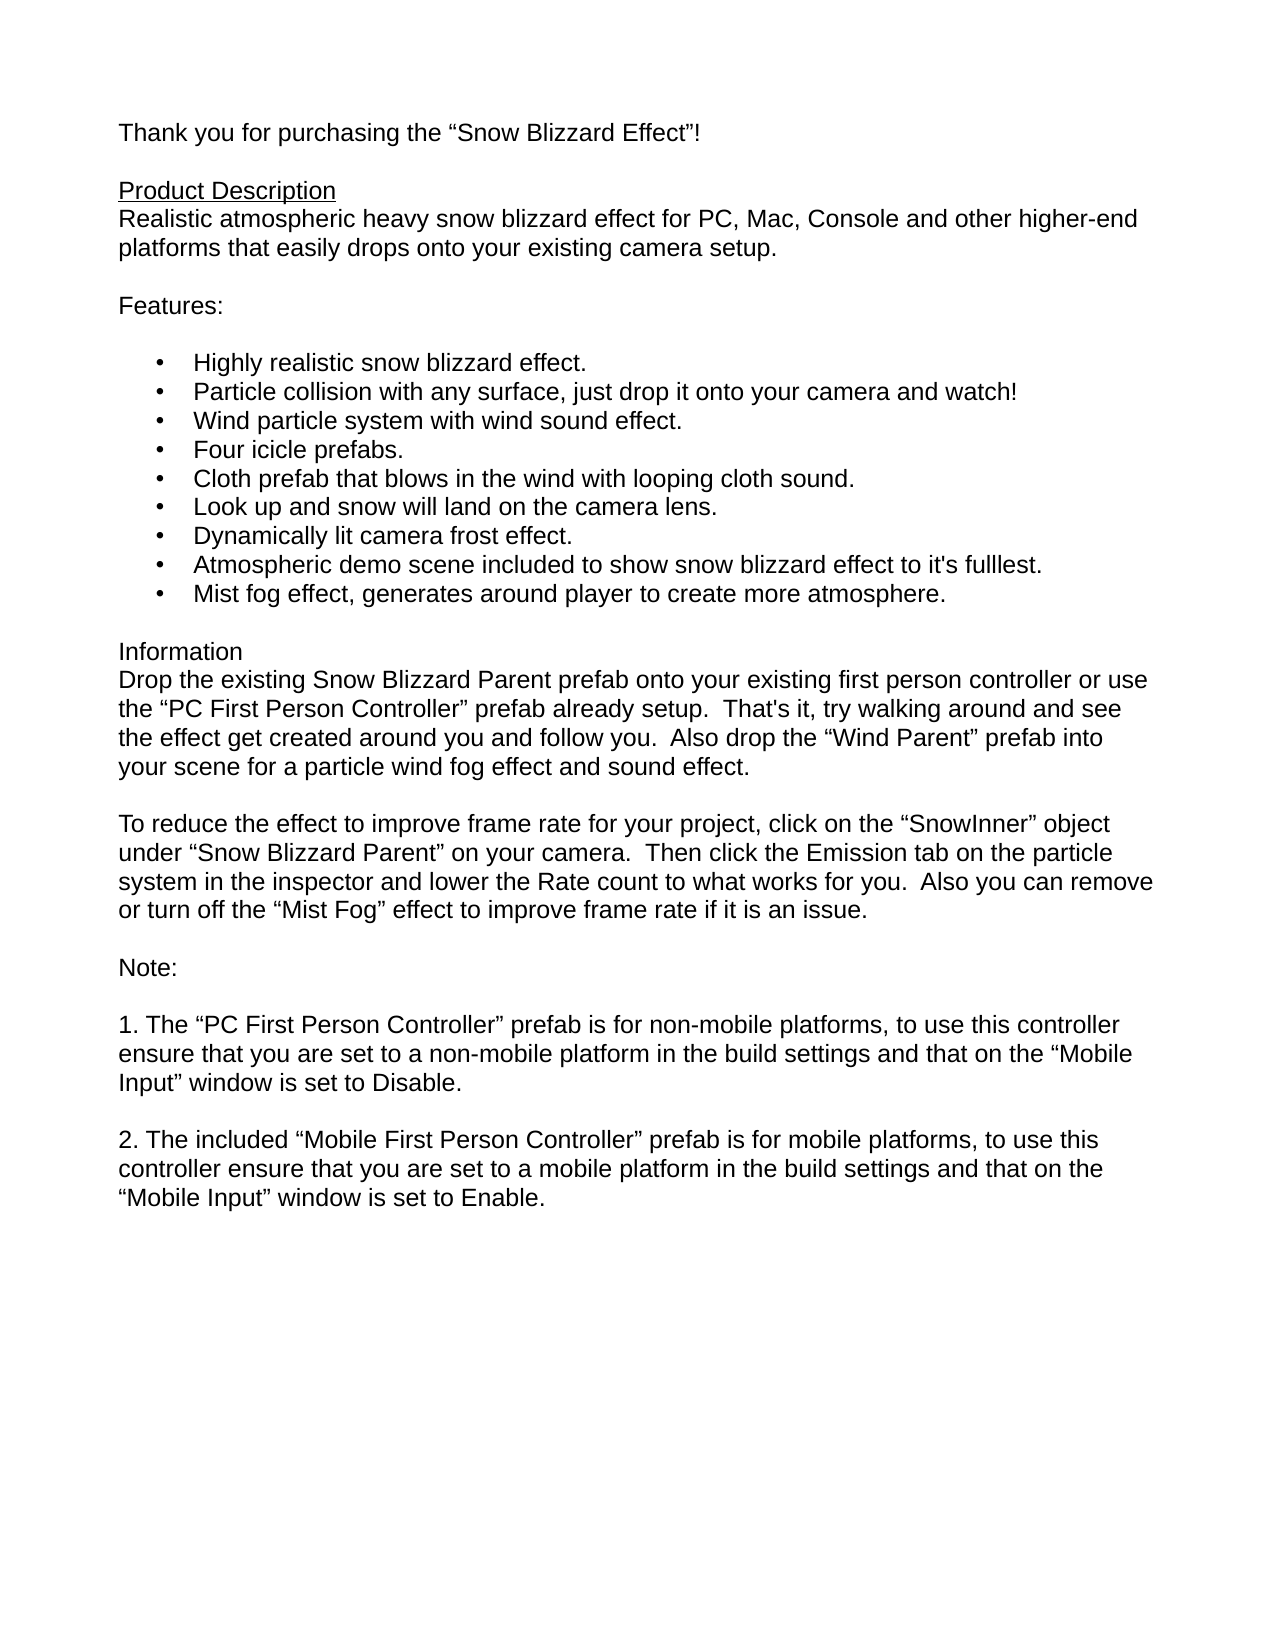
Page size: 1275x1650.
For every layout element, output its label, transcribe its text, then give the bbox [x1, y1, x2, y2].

text Information Drop the existing Snow Blizzard Parent prefab onto your existing first person controller or use the “PC First Person Controller” prefab already setup. That's it, try walking around and see the effect get created around you and follow you. Also drop the “Wind Parent” prefab into your scene for a particle wind fog effect and sound effect. To reduce the effect to improve frame rate for your project, click on the “SnowInner” object under “Snow Blizzard Parent” on your camera. Then click the Emission tab on the particle system in the inspector and lower the Rate count to what works for you. Also you can remove or turn off the “Mist Fog” effect to improve frame rate if it is an issue. Note: [118, 637, 1157, 982]
list Four icicle prefabs. [156, 435, 1157, 463]
list Cloth prefab that blows in the wind with looping cloth sound. [156, 463, 1157, 492]
text 2. The included “Mobile First Person Controller” prefab is for mobile platforms, to use this controller ensure that you are set to a mobile platform in the build settings and that on the “Mobile Input” window is set to Enable. [118, 1125, 1157, 1212]
list Wind particle system with wind sound effect. [156, 406, 1157, 435]
list Dynamically lit camera frost effect. [156, 521, 1157, 550]
list Mist fog effect, generates around player to create more atmosphere. [156, 579, 1157, 608]
text Thank you for purchasing the “Snow Blizzard Effect”! [118, 118, 1157, 176]
text Product Description Realistic atmospheric heavy snow blizzard effect for PC, Mac, Console and other higher-end platforms that easily drops onto your existing camera setup. Features: [118, 176, 1157, 348]
text 1. The “PC First Person Controller” prefab is for non-mobile platforms, to use this controller ensure that you are set to a non-mobile platform in the build settings and that on the “Mobile Input” window is set to Disable. [118, 1010, 1157, 1097]
list Particle collision with any surface, just drop it onto your camera and watch! [156, 377, 1157, 406]
list Highly realistic snow blizzard effect. [156, 348, 1157, 377]
list Atmospheric demo scene included to show snow blizzard effect to it's fulllest. [156, 550, 1157, 579]
list Look up and snow will land on the camera lens. [156, 492, 1157, 521]
